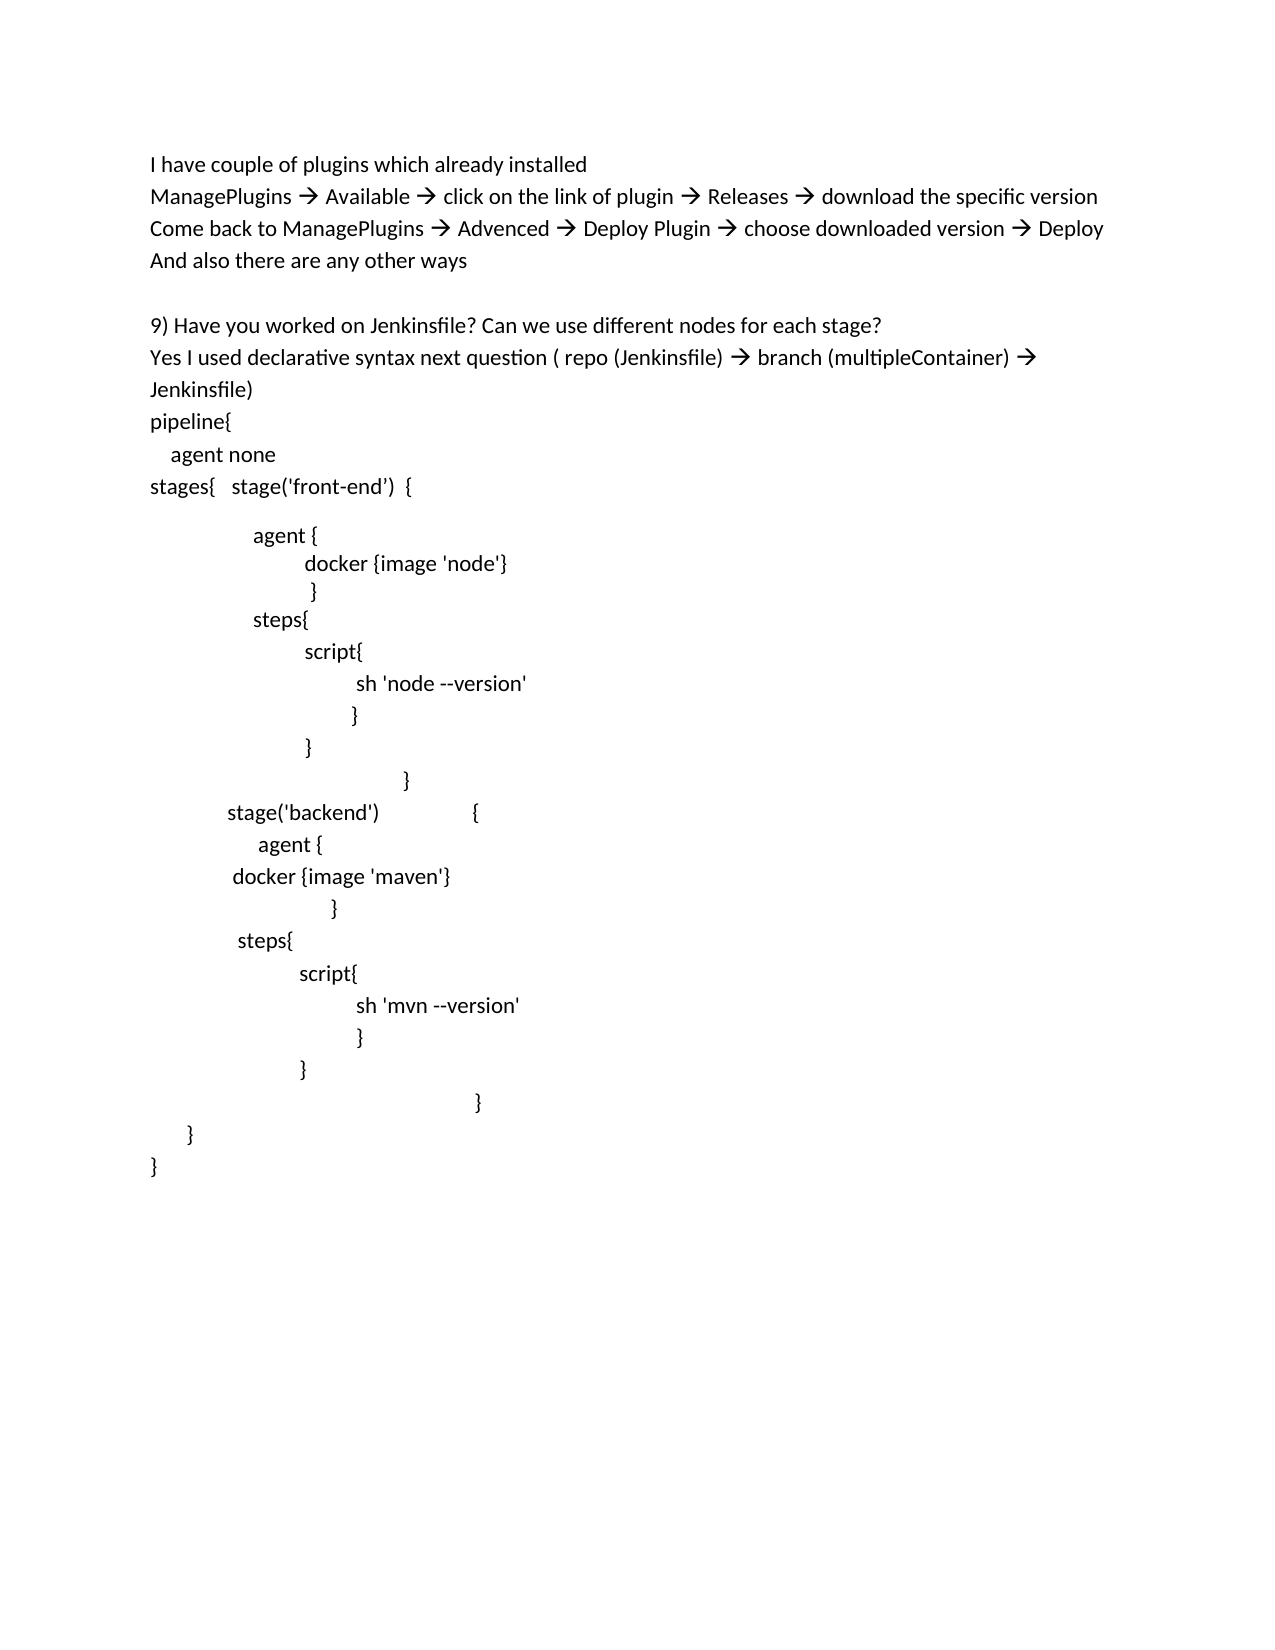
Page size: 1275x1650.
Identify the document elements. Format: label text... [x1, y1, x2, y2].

text ManagePlugins  Available  click on the link of plugin  Releases  download the specific version [150, 182, 1125, 210]
text sh 'mvn --version' [150, 991, 1125, 1019]
text docker {image 'node'} [150, 549, 1125, 577]
text } [150, 1120, 1125, 1148]
text } [150, 577, 1125, 605]
text } [150, 894, 1125, 922]
text And also there are any other ways [150, 247, 1125, 274]
text pipeline{ [150, 407, 1125, 436]
text docker {image 'maven'} [150, 862, 1125, 890]
text steps{ [150, 605, 1125, 633]
text } [150, 766, 1125, 794]
text } [150, 733, 1125, 762]
text stage('backend') { [150, 798, 1125, 826]
text } [150, 1055, 1125, 1083]
text sh 'node --version' [150, 669, 1125, 697]
text agent { [150, 830, 1125, 858]
text Come back to ManagePlugins  Advenced  Deploy Plugin  choose downloaded version  Deploy [150, 214, 1125, 242]
text stages{ stage('front-end’) { [150, 472, 1125, 500]
text I have couple of plugins which already installed [150, 150, 1125, 178]
text script{ [150, 959, 1125, 987]
text } [150, 1088, 1125, 1116]
text } [150, 701, 1125, 729]
text Yes I used declarative syntax next question ( repo (Jenkinsfile)  branch (multipleContainer)  Jenkinsfile) [150, 343, 1125, 403]
text 9) Have you worked on Jenkinsfile? Can we use different nodes for each stage? [150, 311, 1125, 339]
text agent { [150, 521, 1125, 549]
text script{ [150, 637, 1125, 665]
text } [150, 1023, 1125, 1051]
text agent none [150, 440, 1125, 468]
text } [150, 1152, 1125, 1180]
text steps{ [150, 927, 1125, 955]
